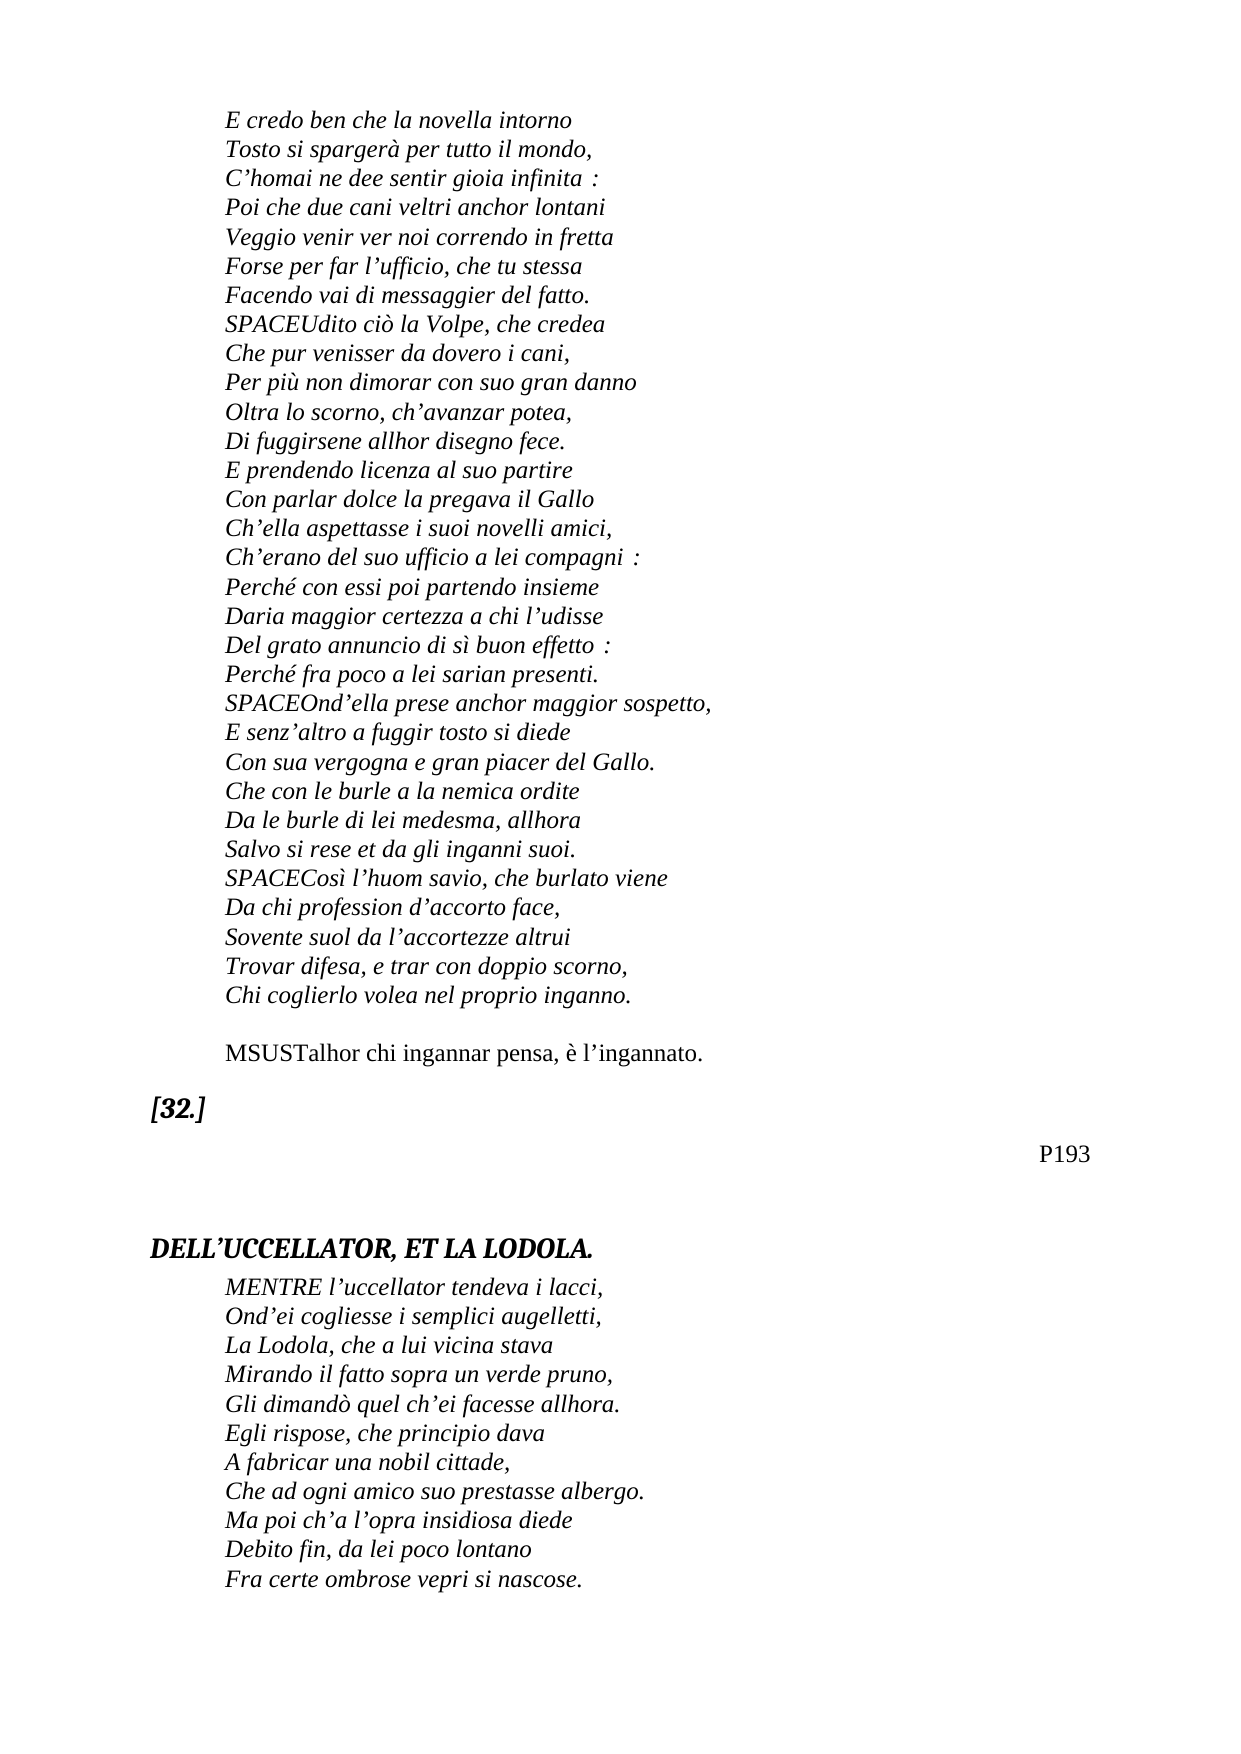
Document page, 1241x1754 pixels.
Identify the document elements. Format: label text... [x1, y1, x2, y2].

text SPACECosì l’huom savio, che burlato viene Da chi profession d’accorto face, Sovente suol da l’accortezze altrui Trovar difesa, e trar con doppio scorno, Chi coglierlo volea nel proprio inganno. [225, 863, 1090, 1009]
text MENTRE l’uccellator tendeva i lacci, Ond’ei cogliesse i semplici augelletti, La Lodola, che a lui vicina stava Mirando il fatto sopra un verde pruno, Gli dimandò quel ch’ei facesse allhora. Egli rispose, che principio dava A fabricar una nobil cittade, Che ad ogni amico suo prestasse albergo. Ma poi ch’a l’opra insidiosa diede Debito fin, da lei poco lontano Fra certe ombrose vepri si nascose. [225, 1272, 1090, 1593]
subtitle DELL’UCCELLATOR, ET LA LODOLA. [150, 1232, 1090, 1266]
text SPACEOnd’ella prese anchor maggior sospetto, E senz’altro a fuggir tosto si diede Con sua vergogna e gran piacer del Gallo. Che con le burle a la nemica ordite Da le burle di lei medesma, allhora Salvo si rese et da gli inganni suoi. [225, 688, 1090, 863]
text E credo ben che la novella intorno Tosto si spargerà per tutto il mondo, C’homai ne dee sentir gioia infinita : Poi che due cani veltri anchor lontani Veggio venir ver noi correndo in fretta Forse per far l’ufficio, che tu stessa Facendo vai di messaggier del fatto. [225, 105, 1090, 309]
text P193 [150, 1132, 1090, 1170]
text MSUSTalhor chi ingannar pensa, è l’ingannato. [225, 1038, 1090, 1067]
subtitle [32.] [150, 1092, 1090, 1126]
text SPACEUdito ciò la Volpe, che credea Che pur venisser da dovero i cani, Per più non dimorar con suo gran danno Oltra lo scorno, ch’avanzar potea, Di fuggirsene allhor disegno fece. E prendendo licenza al suo partire Con parlar dolce la pregava il Gallo Ch’ella aspettasse i suoi novelli amici, Ch’erano del suo ufficio a lei compagni : Perché con essi poi partendo insieme Daria maggior certezza a chi l’udisse Del grato annuncio di sì buon effetto : Perché fra poco a lei sarian presenti. [225, 309, 1090, 688]
